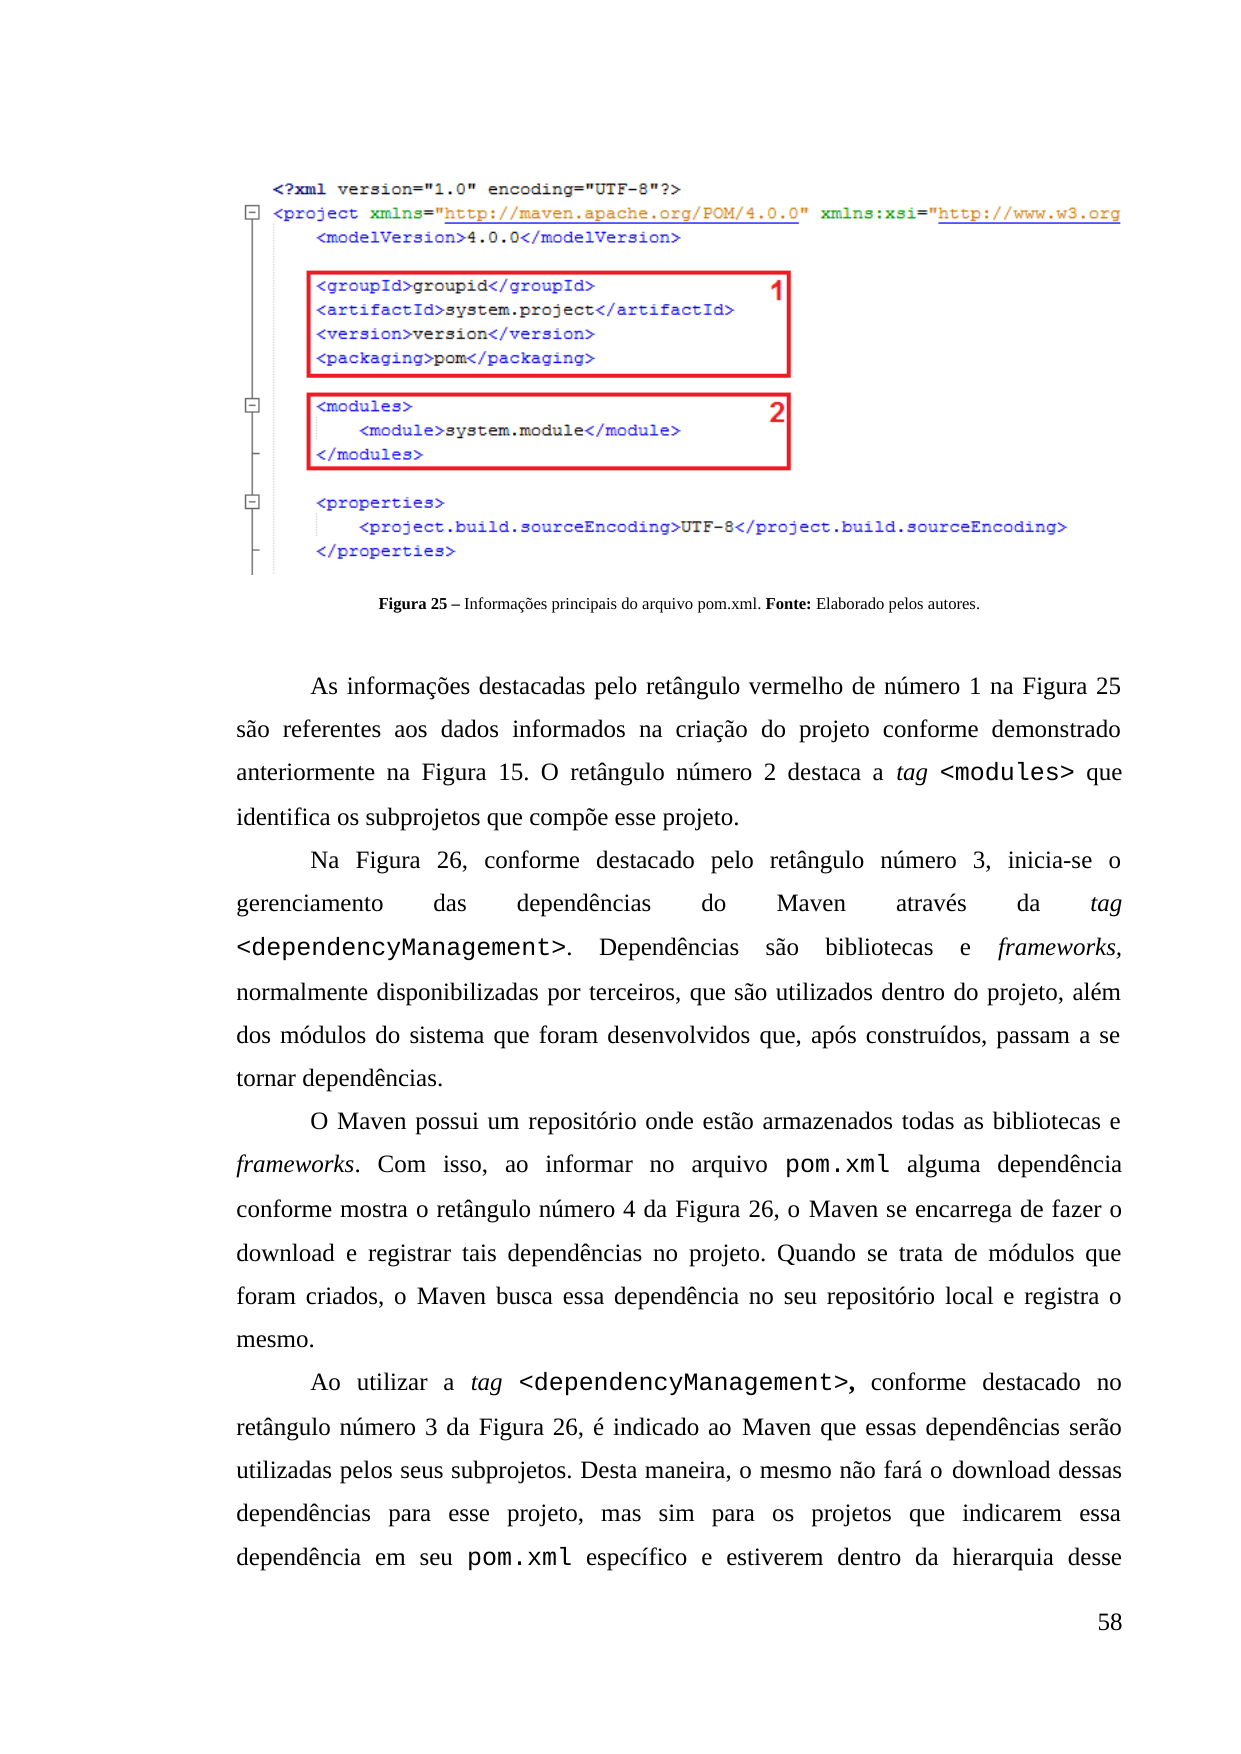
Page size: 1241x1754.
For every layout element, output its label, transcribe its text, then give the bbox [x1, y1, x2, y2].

picture [237, 177, 1121, 575]
text As informações destacadas pelo retângulo vermelho de número 1 na Figura 25 são referentes aos dados informados na criação do projeto conforme demonstrado anteriormente na Figura 15. O retângulo número 2 destaca a tag <modules> que identifica os subprojetos que compõe esse projeto. [236, 671, 1122, 831]
text Ao utilizar a tag <dependencyManagement>, conforme destacado no retângulo número 3 da Figura 26, é indicado ao Maven que essas dependências serão utilizadas pelos seus subprojetos. Desta maneira, o mesmo não fará o download dessas dependências para esse projeto, mas sim para os projetos que indicarem essa dependência em seu pom.xml específico e estiverem dentro da hierarquia desse [236, 1367, 1122, 1572]
text Na Figura 26, conforme destacado pelo retângulo número 3, inicia-se o gerenciamento das dependências do Maven através da tag <dependencyManagement>. Dependências são bibliotecas e frameworks, normalmente disponibilizadas por terceiros, que são utilizados dentro do projeto, além dos módulos do sistema que foram desenvolvidos que, após construídos, passam a se tornar dependências. [236, 845, 1122, 1092]
text Figura 25 – Informações principais do arquivo pom.xml. Fonte: Elaborado pelos autores. [237, 594, 1122, 613]
text O Maven possui um repositório onde estão armazenados todas as bibliotecas e frameworks. Com isso, ao informar no arquivo pom.xml alguma dependência conforme mostra o retângulo número 4 da Figura 26, o Maven se encarrega de fazer o download e registrar tais dependências no projeto. Quando se trata de módulos que foram criados, o Maven busca essa dependência no seu repositório local e registra o mesmo. [236, 1106, 1122, 1353]
